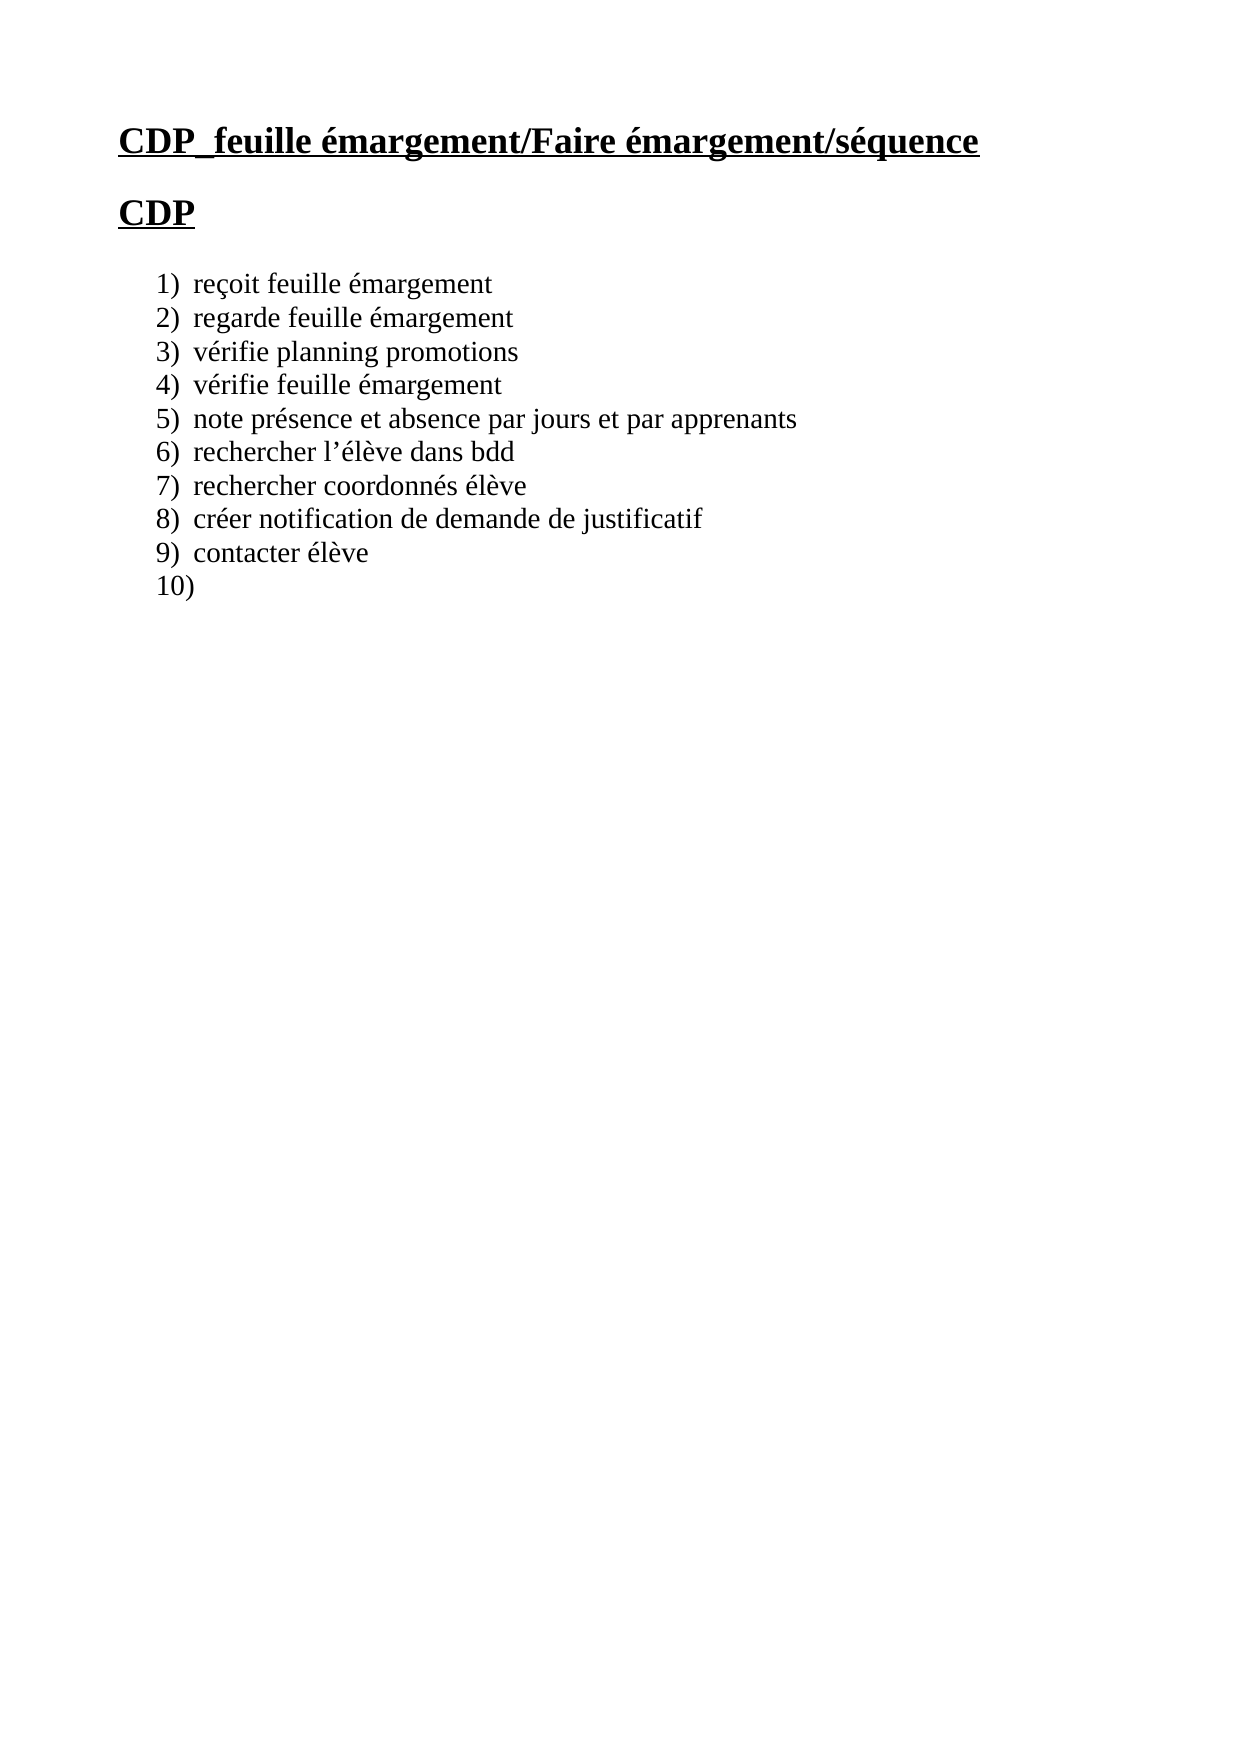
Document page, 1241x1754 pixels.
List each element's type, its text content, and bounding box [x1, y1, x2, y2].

list créer notification de demande de justificatif [156, 501, 1122, 535]
text CDP [118, 190, 1122, 233]
text CDP_feuille émargement/Faire émargement/séquence [118, 118, 1122, 161]
list rechercher coordonnés élève [156, 468, 1122, 501]
list note présence et absence par jours et par apprenants [156, 401, 1122, 434]
list regarde feuille émargement [156, 300, 1122, 334]
list vérifie feuille émargement [156, 367, 1122, 401]
list reçoit feuille émargement [156, 267, 1122, 300]
list rechercher l’élève dans bdd [156, 434, 1122, 468]
list vérifie planning promotions [156, 334, 1122, 367]
list contacter élève [156, 535, 1122, 568]
